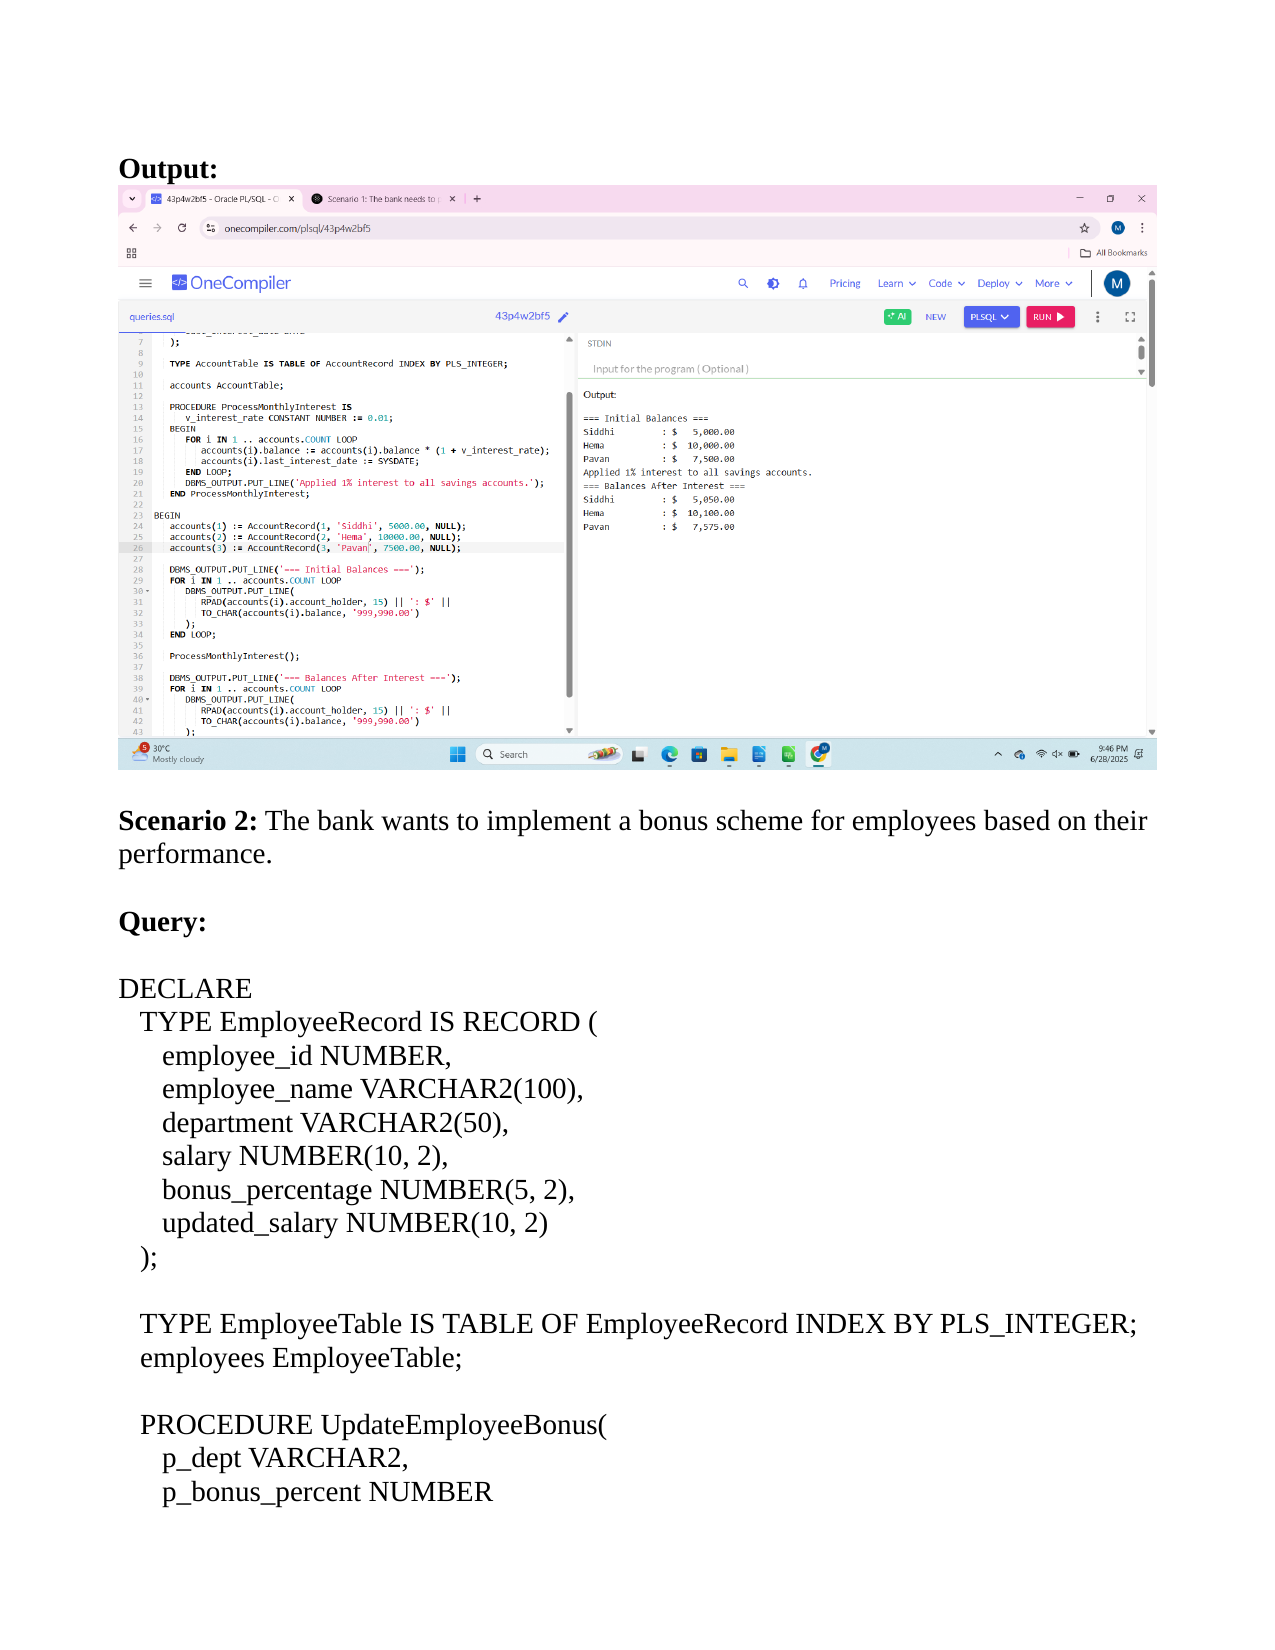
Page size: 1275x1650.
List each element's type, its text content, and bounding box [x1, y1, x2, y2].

text employee_name VARCHAR2(100), [118, 1071, 1157, 1105]
text ); [118, 1239, 1157, 1273]
text TYPE EmployeeRecord IS RECORD ( [118, 1004, 1157, 1038]
text p_bonus_percent NUMBER [118, 1474, 1157, 1507]
text Output: [118, 118, 1157, 185]
text bonus_percentage NUMBER(5, 2), [118, 1172, 1157, 1206]
text p_dept VARCHAR2, [118, 1440, 1157, 1474]
text Query: [118, 904, 1157, 937]
text employee_id NUMBER, [118, 1038, 1157, 1071]
text salary NUMBER(10, 2), [118, 1138, 1157, 1172]
text TYPE EmployeeTable IS TABLE OF EmployeeRecord INDEX BY PLS_INTEGER; [118, 1306, 1157, 1340]
text department VARCHAR2(50), [118, 1105, 1157, 1138]
picture [118, 185, 1157, 770]
text PROCEDURE UpdateEmployeeBonus( [118, 1407, 1157, 1440]
text DECLARE [118, 971, 1157, 1004]
text employees EmployeeTable; [118, 1340, 1157, 1373]
text updated_salary NUMBER(10, 2) [118, 1206, 1157, 1239]
text Scenario 2: The bank wants to implement a bonus scheme for employees based on their performance. [118, 770, 1157, 870]
